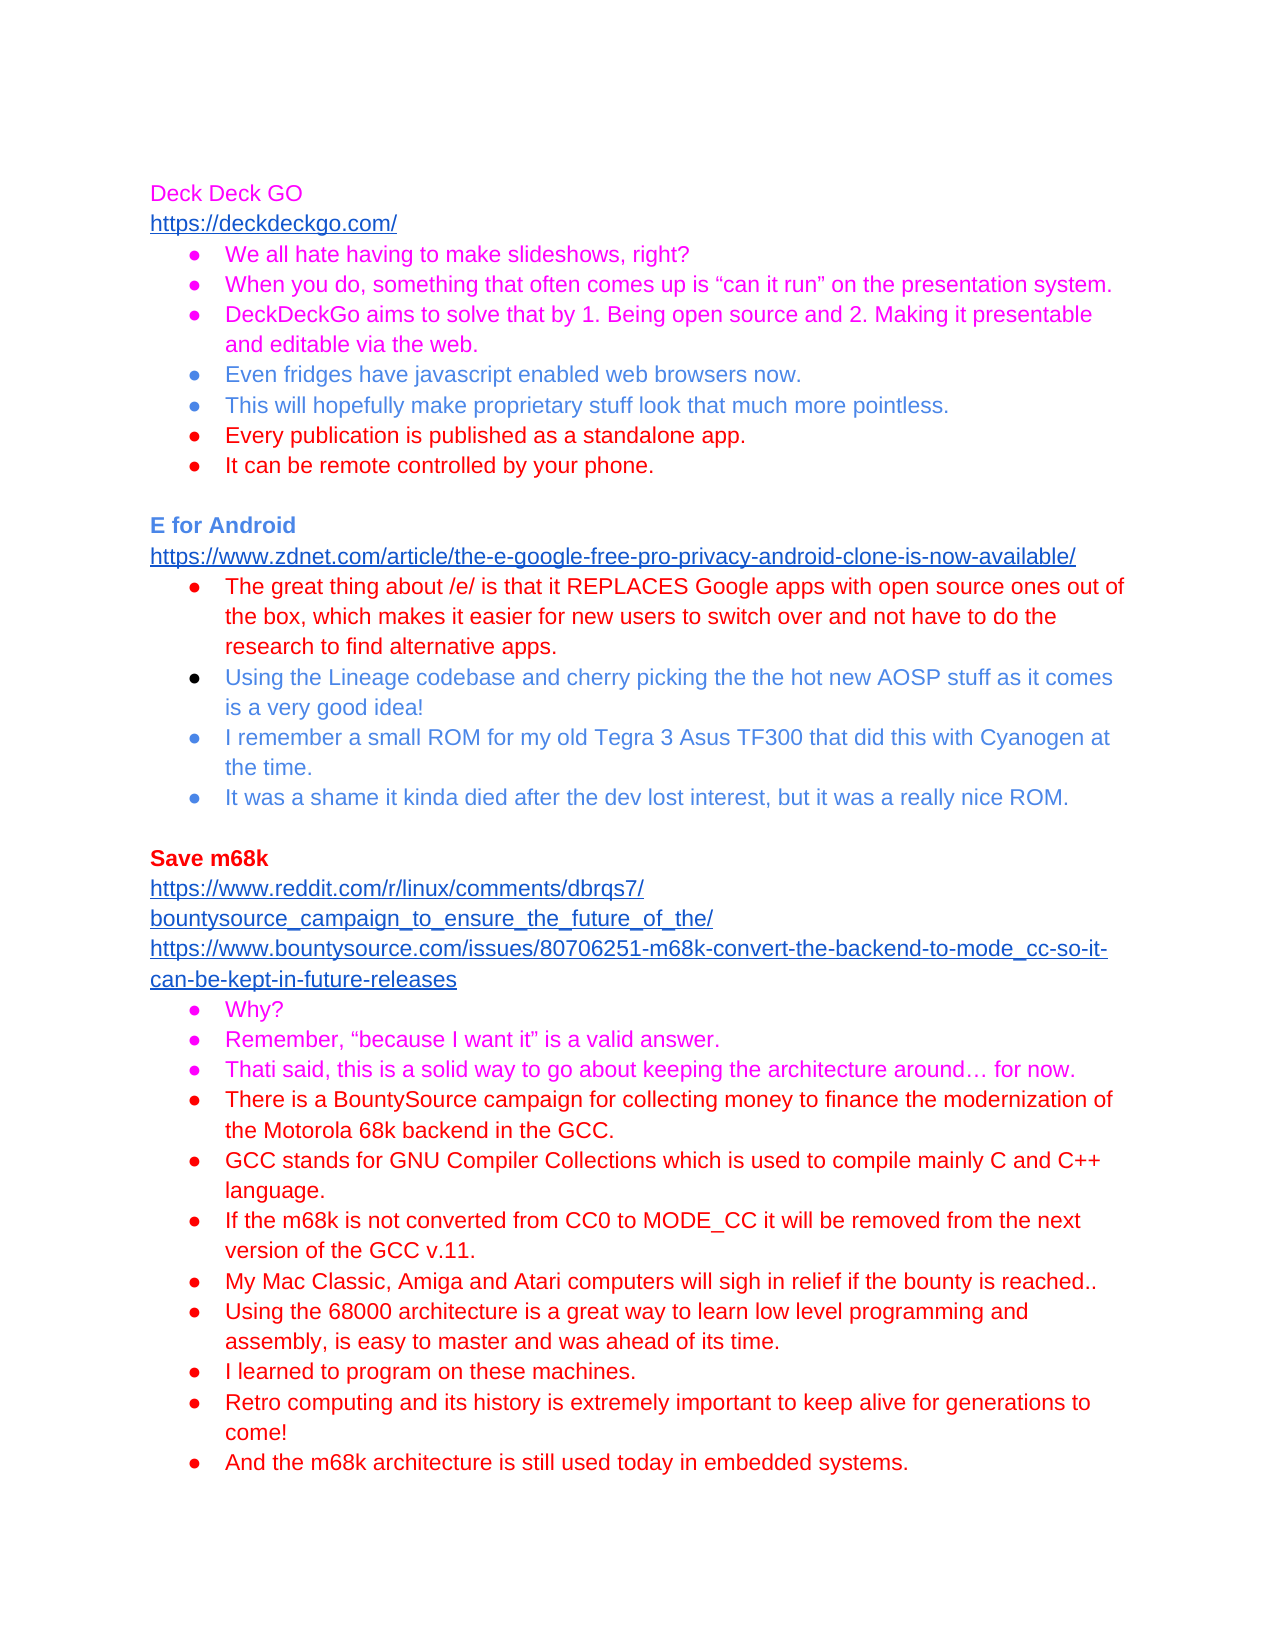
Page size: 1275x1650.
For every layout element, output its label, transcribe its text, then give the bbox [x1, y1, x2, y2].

list When you do, something that often comes up is “can it run” on the presentation system. [187, 271, 1125, 297]
list This will hopefully make proprietary stuff look that much more pointless. [187, 392, 1125, 418]
list DeckDeckGo aims to solve that by 1. Being open source and 2. Making it presentable and editable via the web. [187, 301, 1125, 358]
list And the m68k architecture is still used today in embedded systems. [187, 1449, 1125, 1475]
text https://www.zdnet.com/article/the-e-google-free-pro-privacy-android-clone-is-now-available/ [150, 543, 1125, 569]
list The great thing about /e/ is that it REPLACES Google apps with open source ones out of the box, which makes it easier for new users to switch over and not have to do the research to find alternative apps. [187, 573, 1125, 660]
list If the m68k is not converted from CC0 to MODE_CC it will be removed from the next version of the GCC v.11. [187, 1207, 1125, 1264]
text E for Android [150, 512, 1125, 539]
list It was a shame it kinda died after the dev lost interest, but it was a really nice ROM. [187, 784, 1125, 811]
list It can be remote controlled by your phone. [187, 452, 1125, 478]
list Even fridges have javascript enabled web browsers now. [187, 361, 1125, 388]
list GCC stands for GNU Compiler Collections which is used to compile mainly C and C++ language. [187, 1147, 1125, 1203]
text Save m68k [150, 845, 1125, 871]
list Every publication is published as a standalone app. [187, 422, 1125, 448]
list I remember a small ROM for my old Tegra 3 Asus TF300 that did this with Cyanogen at the time. [187, 724, 1125, 781]
list Thati said, this is a solid way to go about keeping the architecture around… for now. [187, 1056, 1125, 1083]
list I learned to program on these machines. [187, 1358, 1125, 1385]
list Retro computing and its history is extremely important to keep alive for generations to come! [187, 1388, 1125, 1445]
list Why? [187, 996, 1125, 1022]
list Remember, “because I want it” is a valid answer. [187, 1026, 1125, 1052]
list My Mac Classic, Amiga and Atari computers will sigh in relief if the bounty is reached.. [187, 1268, 1125, 1294]
text https://www.reddit.com/r/linux/comments/dbrqs7/bountysource_campaign_to_ensure_the_future_of_the/ [150, 875, 1125, 932]
text https://www.bountysource.com/issues/80706251-m68k-convert-the-backend-to-mode_cc-so-it-can-be-kept-in-future-releases [150, 935, 1125, 992]
text https://deckdeckgo.com/ [150, 210, 1125, 237]
list Using the 68000 architecture is a great way to learn low level programming and assembly, is easy to master and was ahead of its time. [187, 1298, 1125, 1354]
list We all hate having to make slideshows, right? [187, 241, 1125, 267]
list Using the Lineage codebase and cherry picking the the hot new AOSP stuff as it comes is a very good idea! [187, 663, 1125, 720]
text Deck Deck GO [150, 180, 1125, 207]
list There is a BountySource campaign for collecting money to finance the modernization of the Motorola 68k backend in the GCC. [187, 1086, 1125, 1143]
